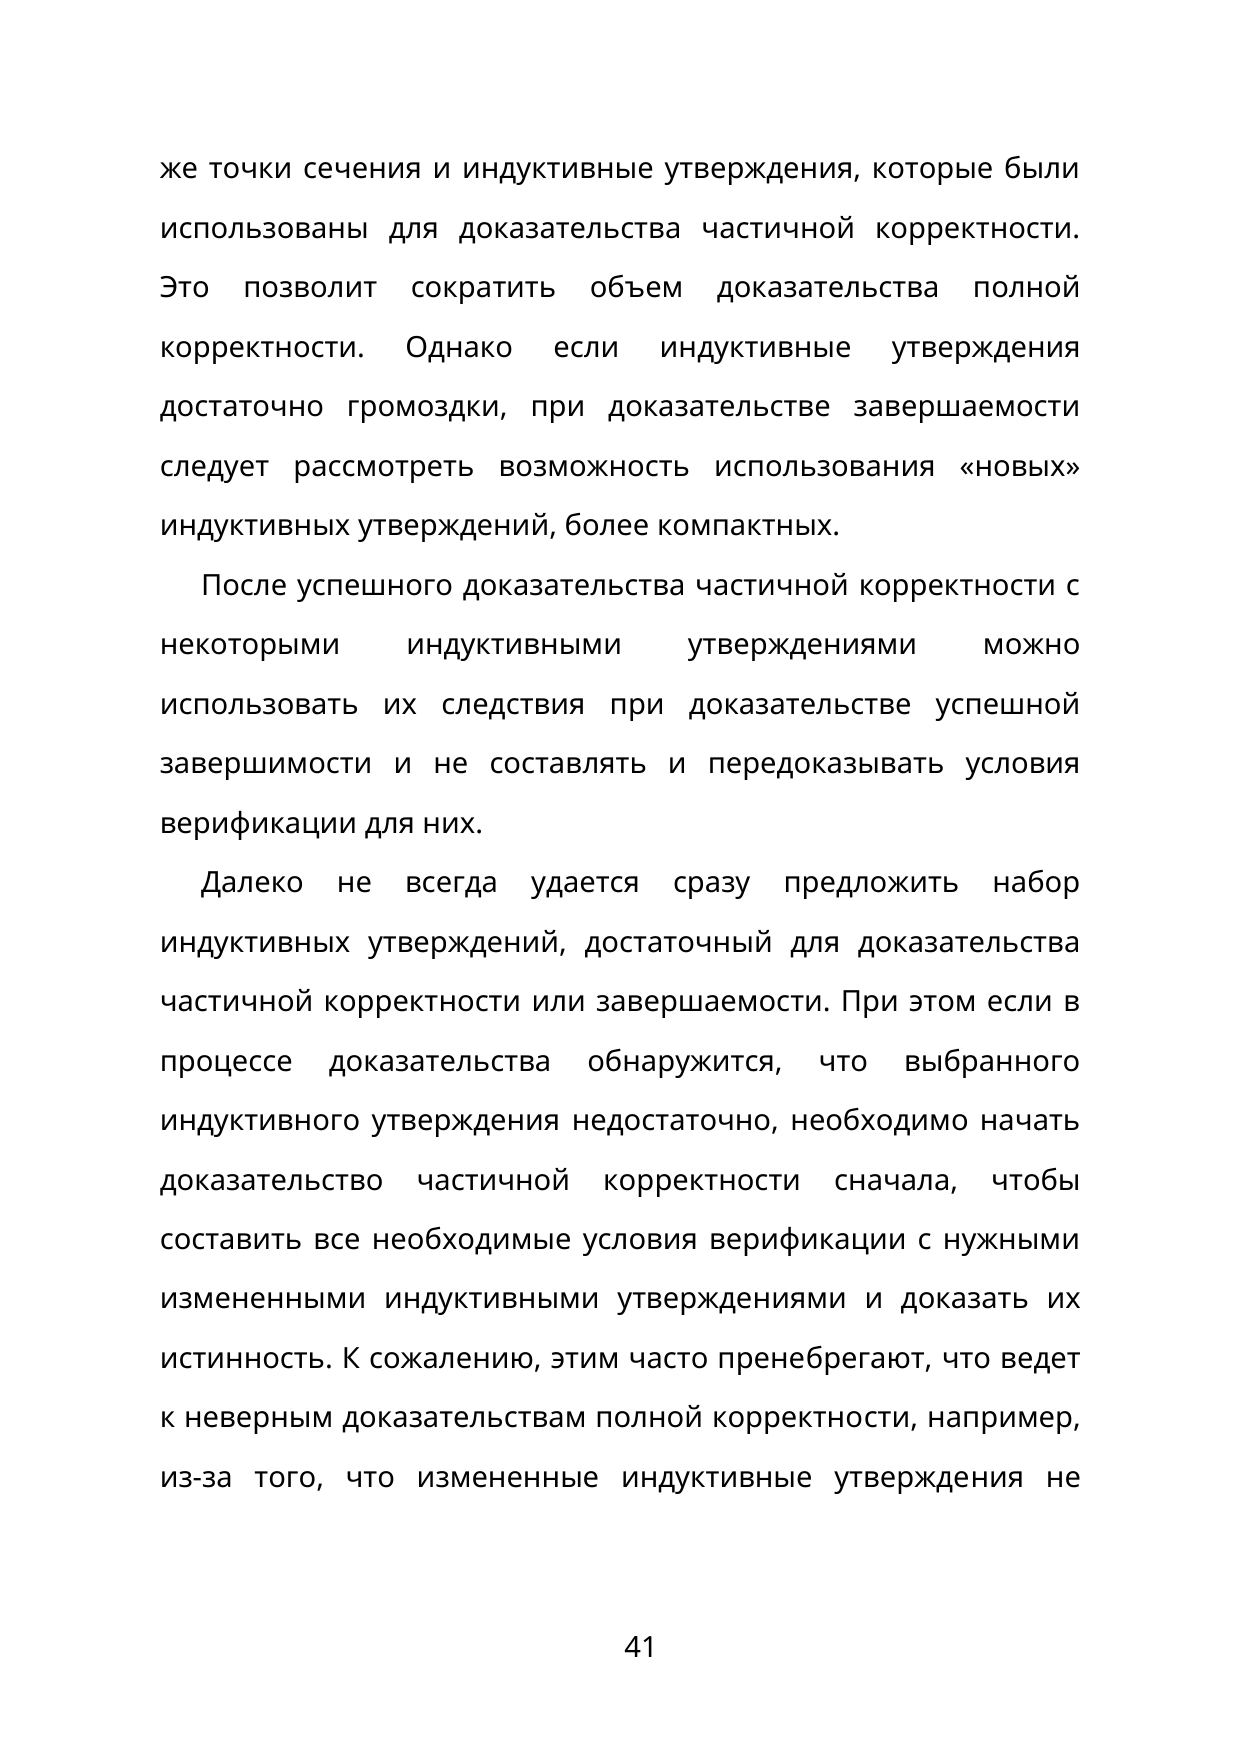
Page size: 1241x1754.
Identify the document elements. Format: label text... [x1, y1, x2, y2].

text После успешного доказательства частичной корректности с не­которыми индуктивными утверждениями можно использовать их следствия при доказательстве успешной завершимости и не состав­лять и передоказывать условия верификации для них. [159, 564, 1081, 842]
text Далеко не всегда удается сразу предложить набор индуктивных утверждений, достаточный для доказательства частичной коррект­ности или завершаемости. При этом если в процессе доказатель­ства обнаружится, что выбранного индуктивного утверждения недостаточно, необходимо начать доказательство частичной кор­ректности сначала, чтобы составить все необходимые условия верификации с нужными измененными индуктивными утвержде­ниями и доказать их истинность. К сожалению, этим часто прене­брегают, что ведет к неверным доказательствам полной корректно­сти, например, из-за того, что измененные индуктивные утвержде­ния не [159, 861, 1081, 1496]
text же точки се­чения и индуктивные утверждения, которые были использованы для доказательства частичной корректности. Это позволит сокра­тить объем доказательства полной корректности. Однако если ин­дуктивные утверждения достаточно громоздки, при доказательстве завершаемости следует рассмотреть возможность использования «новых» индуктивных утверждений, более компактных. [159, 148, 1081, 544]
